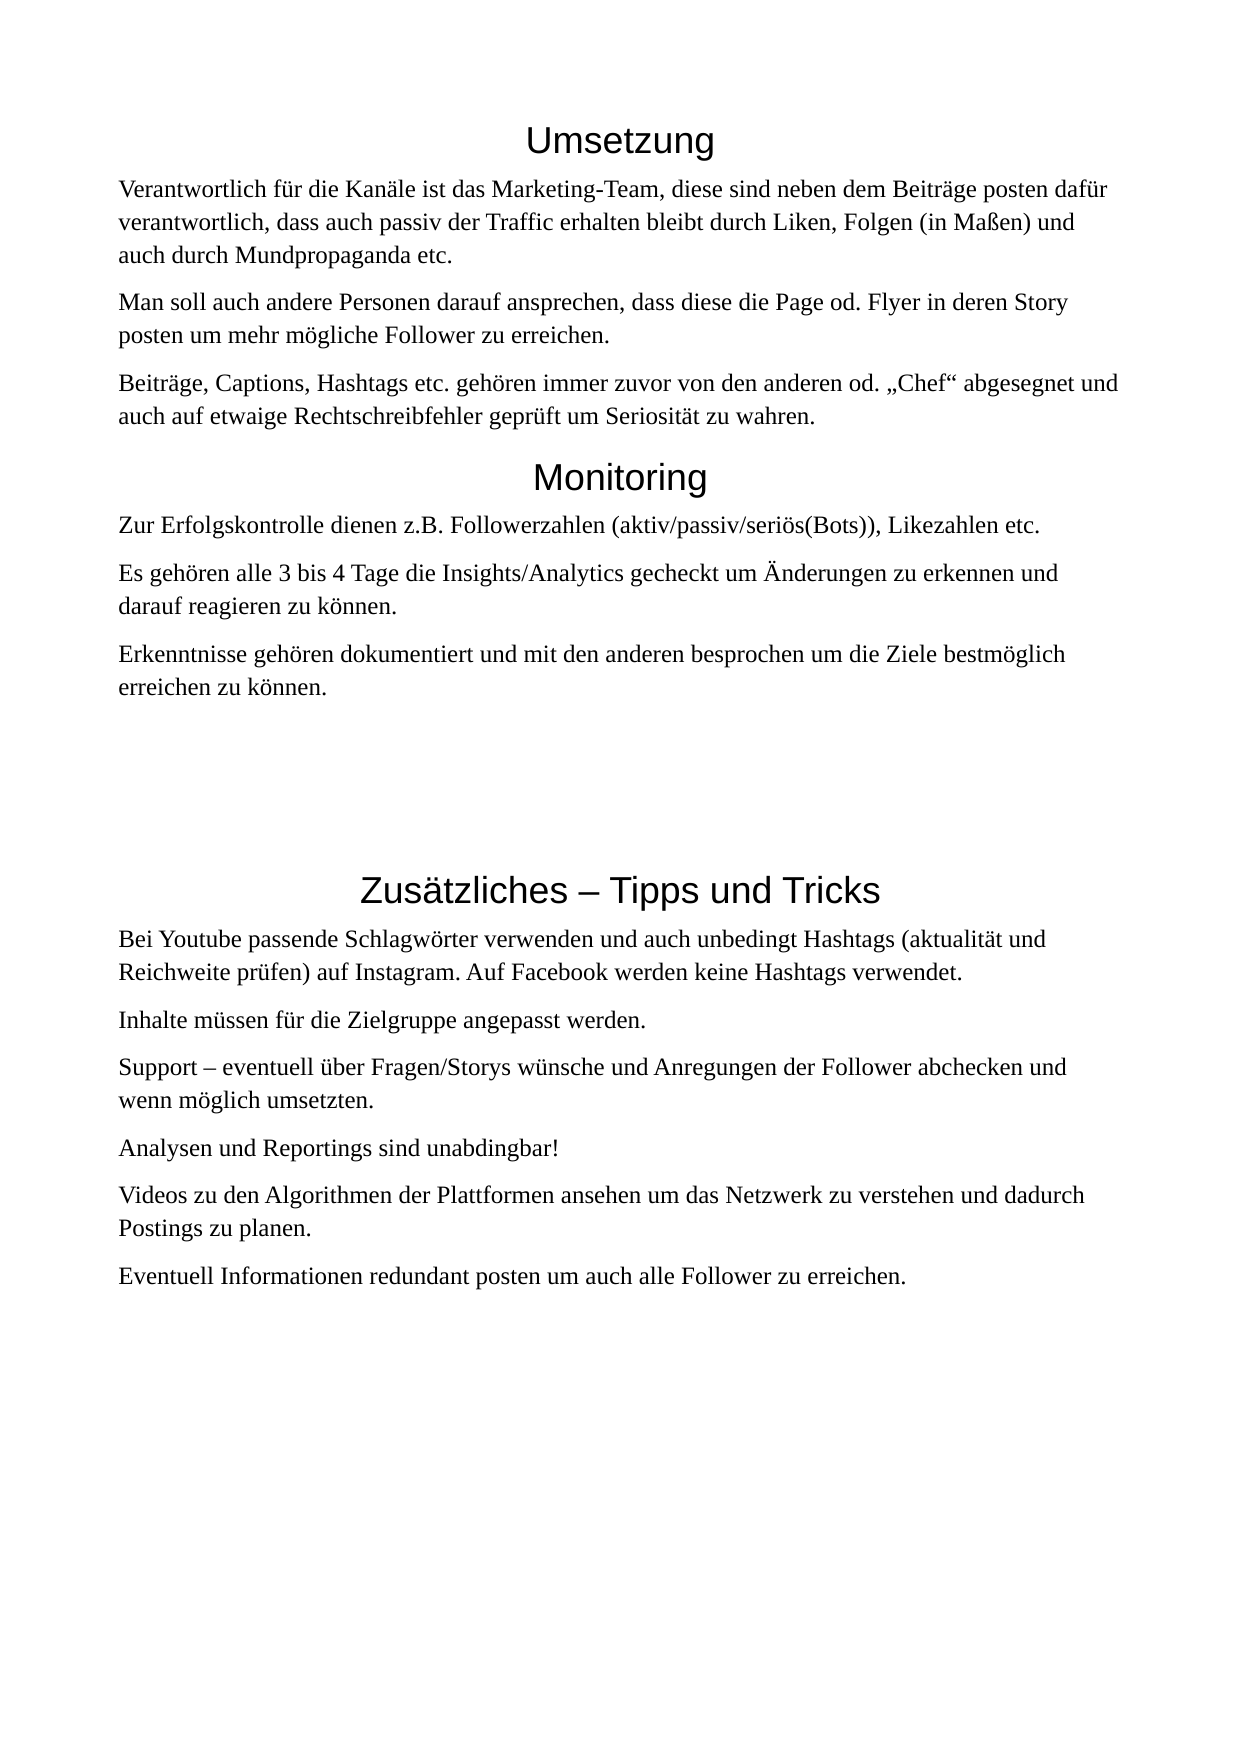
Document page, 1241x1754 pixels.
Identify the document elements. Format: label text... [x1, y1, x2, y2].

text Zur Erfolgskontrolle dienen z.B. Followerzahlen (aktiv/passiv/seriös(Bots)), Likezahlen etc. [118, 511, 1122, 539]
text Verantwortlich für die Kanäle ist das Marketing-Team, diese sind neben dem Beiträge posten dafür verantwortlich, dass auch passiv der Traffic erhalten bleibt durch Liken, Folgen (in Maßen) und auch durch Mundpropaganda etc. [118, 174, 1122, 268]
text Erkenntnisse gehören dokumentiert und mit den anderen besprochen um die Ziele bestmöglich erreichen zu können. [118, 639, 1122, 701]
text Beiträge, Captions, Hashtags etc. gehören immer zuvor von den anderen od. „Chef“ abgesegnet und auch auf etwaige Rechtschreibfehler geprüft um Seriosität zu wahren. [118, 368, 1122, 430]
subtitle Umsetzung [118, 118, 1122, 161]
subtitle Monitoring [118, 455, 1122, 498]
text Man soll auch andere Personen darauf ansprechen, dass diese die Page od. Flyer in deren Story posten um mehr mögliche Follower zu erreichen. [118, 287, 1122, 349]
text Videos zu den Algorithmen der Plattformen ansehen um das Netzwerk zu verstehen und dadurch Postings zu planen. [118, 1181, 1122, 1242]
text Inhalte müssen für die Zielgruppe angepasst werden. [118, 1005, 1122, 1033]
text Analysen und Reportings sind unabdingbar! [118, 1133, 1122, 1162]
subtitle Zusätzliches – Tipps und Tricks [118, 868, 1122, 912]
text Es gehören alle 3 bis 4 Tage die Insights/Analytics gecheckt um Änderungen zu erkennen und darauf reagieren zu können. [118, 558, 1122, 620]
text Support – eventuell über Fragen/Storys wünsche und Anregungen der Follower abchecken und wenn möglich umsetzten. [118, 1052, 1122, 1114]
text Bei Youtube passende Schlagwörter verwenden und auch unbedingt Hashtags (aktualität und Reichweite prüfen) auf Instagram. Auf Facebook werden keine Hashtags verwendet. [118, 924, 1122, 986]
text Eventuell Informationen redundant posten um auch alle Follower zu erreichen. [118, 1261, 1122, 1290]
